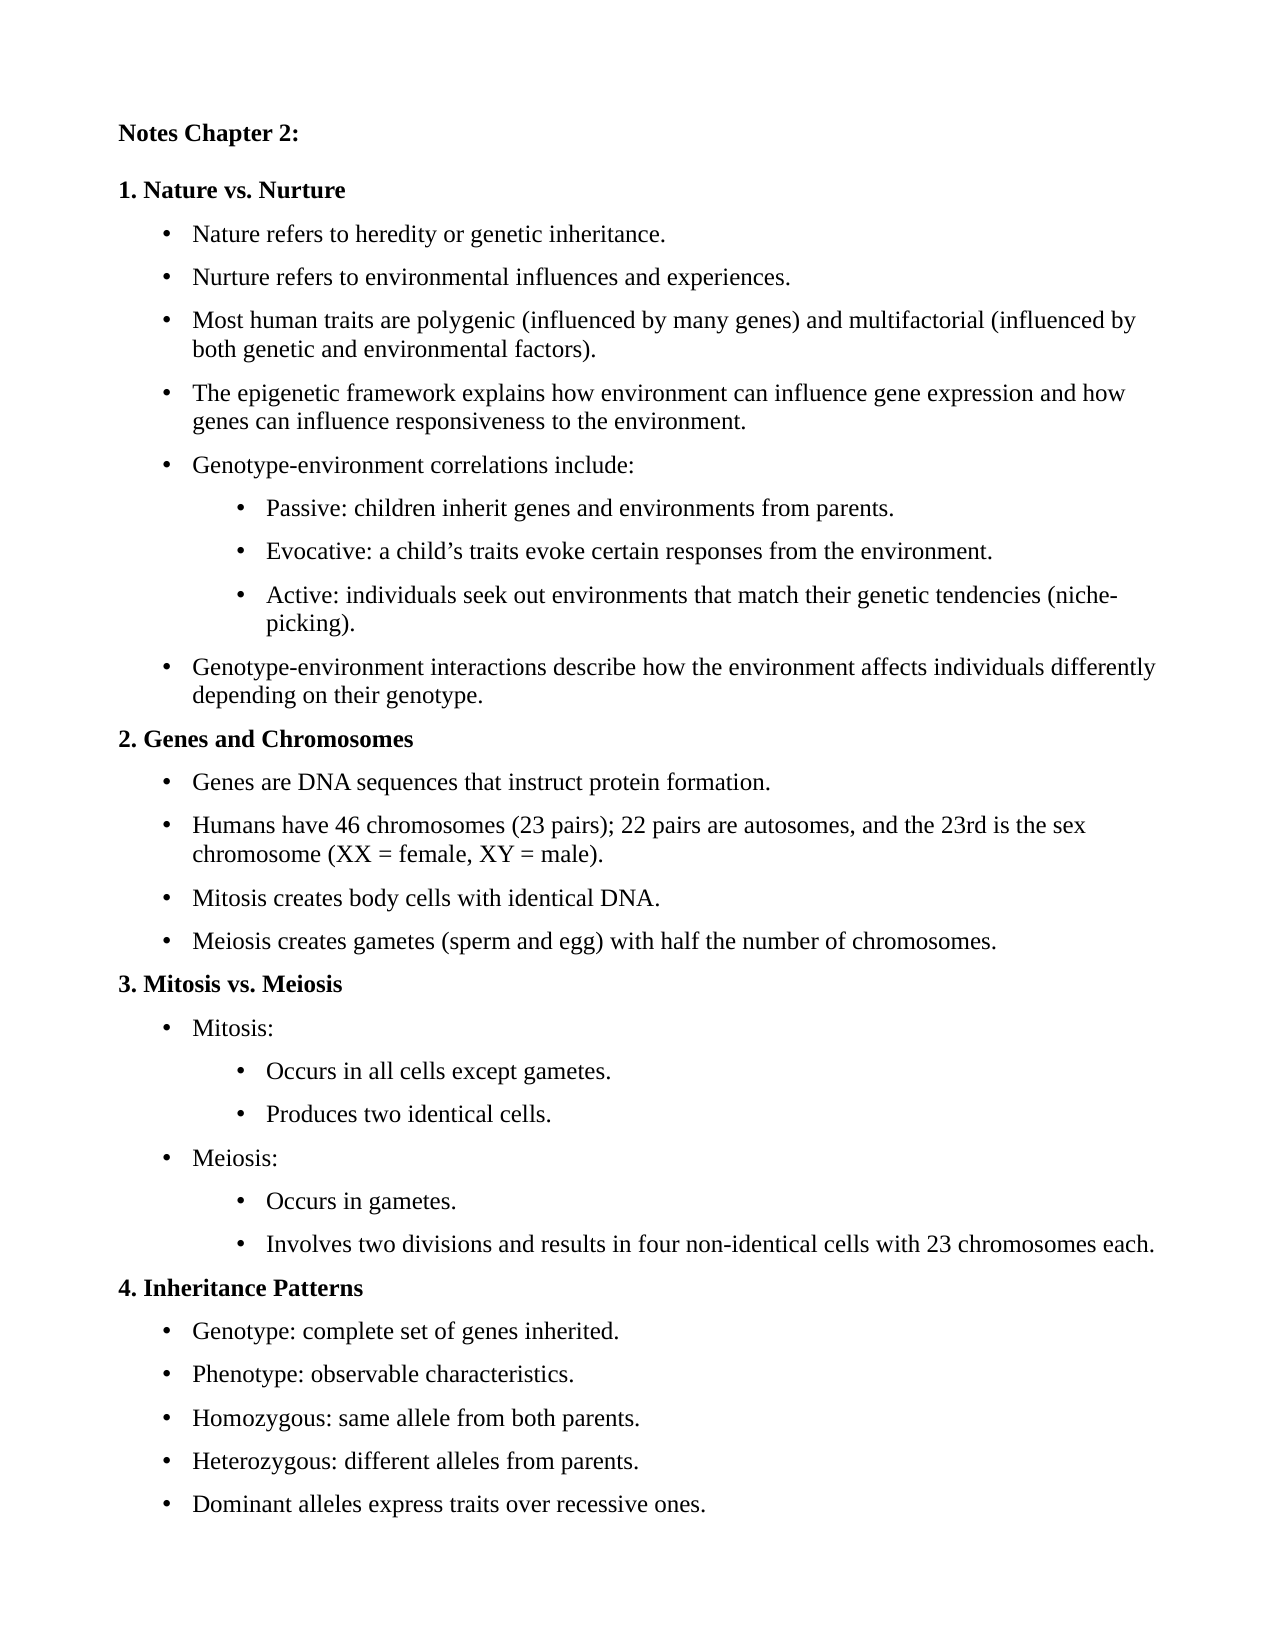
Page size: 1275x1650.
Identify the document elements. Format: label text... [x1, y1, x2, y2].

list Passive: children inherit genes and environments from parents. [236, 493, 1157, 522]
text 1. Nature vs. Nurture [118, 176, 1157, 204]
text 2. Genes and Chromosomes [118, 724, 1157, 753]
list Genotype: complete set of genes inherited. [162, 1316, 1157, 1345]
list Mitosis creates body cells with identical DNA. [162, 883, 1157, 911]
text 4. Inheritance Patterns [118, 1273, 1157, 1301]
list Humans have 46 chromosomes (23 pairs); 22 pairs are autosomes, and the 23rd is the sex chromosome (XX = female, XY = male). [162, 811, 1157, 868]
list Phenotype: observable characteristics. [162, 1359, 1157, 1388]
list Occurs in gametes. [236, 1186, 1157, 1215]
list Genotype-environment interactions describe how the environment affects individuals differently depending on their genotype. [162, 652, 1157, 709]
list Genotype-environment correlations include: [162, 450, 1157, 478]
list Heterozygous: different alleles from parents. [162, 1446, 1157, 1475]
list Produces two identical cells. [236, 1099, 1157, 1128]
list Mitosis: [162, 1013, 1157, 1041]
list Active: individuals seek out environments that match their genetic tendencies (niche-picking). [236, 580, 1157, 637]
list Dominant alleles express traits over recessive ones. [162, 1489, 1157, 1518]
list Genes are DNA sequences that instruct protein formation. [162, 767, 1157, 796]
list Homozygous: same allele from both parents. [162, 1403, 1157, 1431]
list Nurture refers to environmental influences and experiences. [162, 262, 1157, 291]
list Meiosis: [162, 1143, 1157, 1171]
list Most human traits are polygenic (influenced by many genes) and multifactorial (influenced by both genetic and environmental factors). [162, 306, 1157, 363]
text Notes Chapter 2: [118, 118, 1157, 147]
list Occurs in all cells except gametes. [236, 1056, 1157, 1085]
list The epigenetic framework explains how environment can influence gene expression and how genes can influence responsiveness to the environment. [162, 378, 1157, 435]
list Meiosis creates gametes (sperm and egg) with half the number of chromosomes. [162, 926, 1157, 955]
list Evocative: a child’s traits evoke certain responses from the environment. [236, 536, 1157, 565]
list Nature refers to heredity or genetic inheritance. [162, 219, 1157, 248]
text 3. Mitosis vs. Meiosis [118, 969, 1157, 998]
list Involves two divisions and results in four non-identical cells with 23 chromosomes each. [236, 1229, 1157, 1258]
